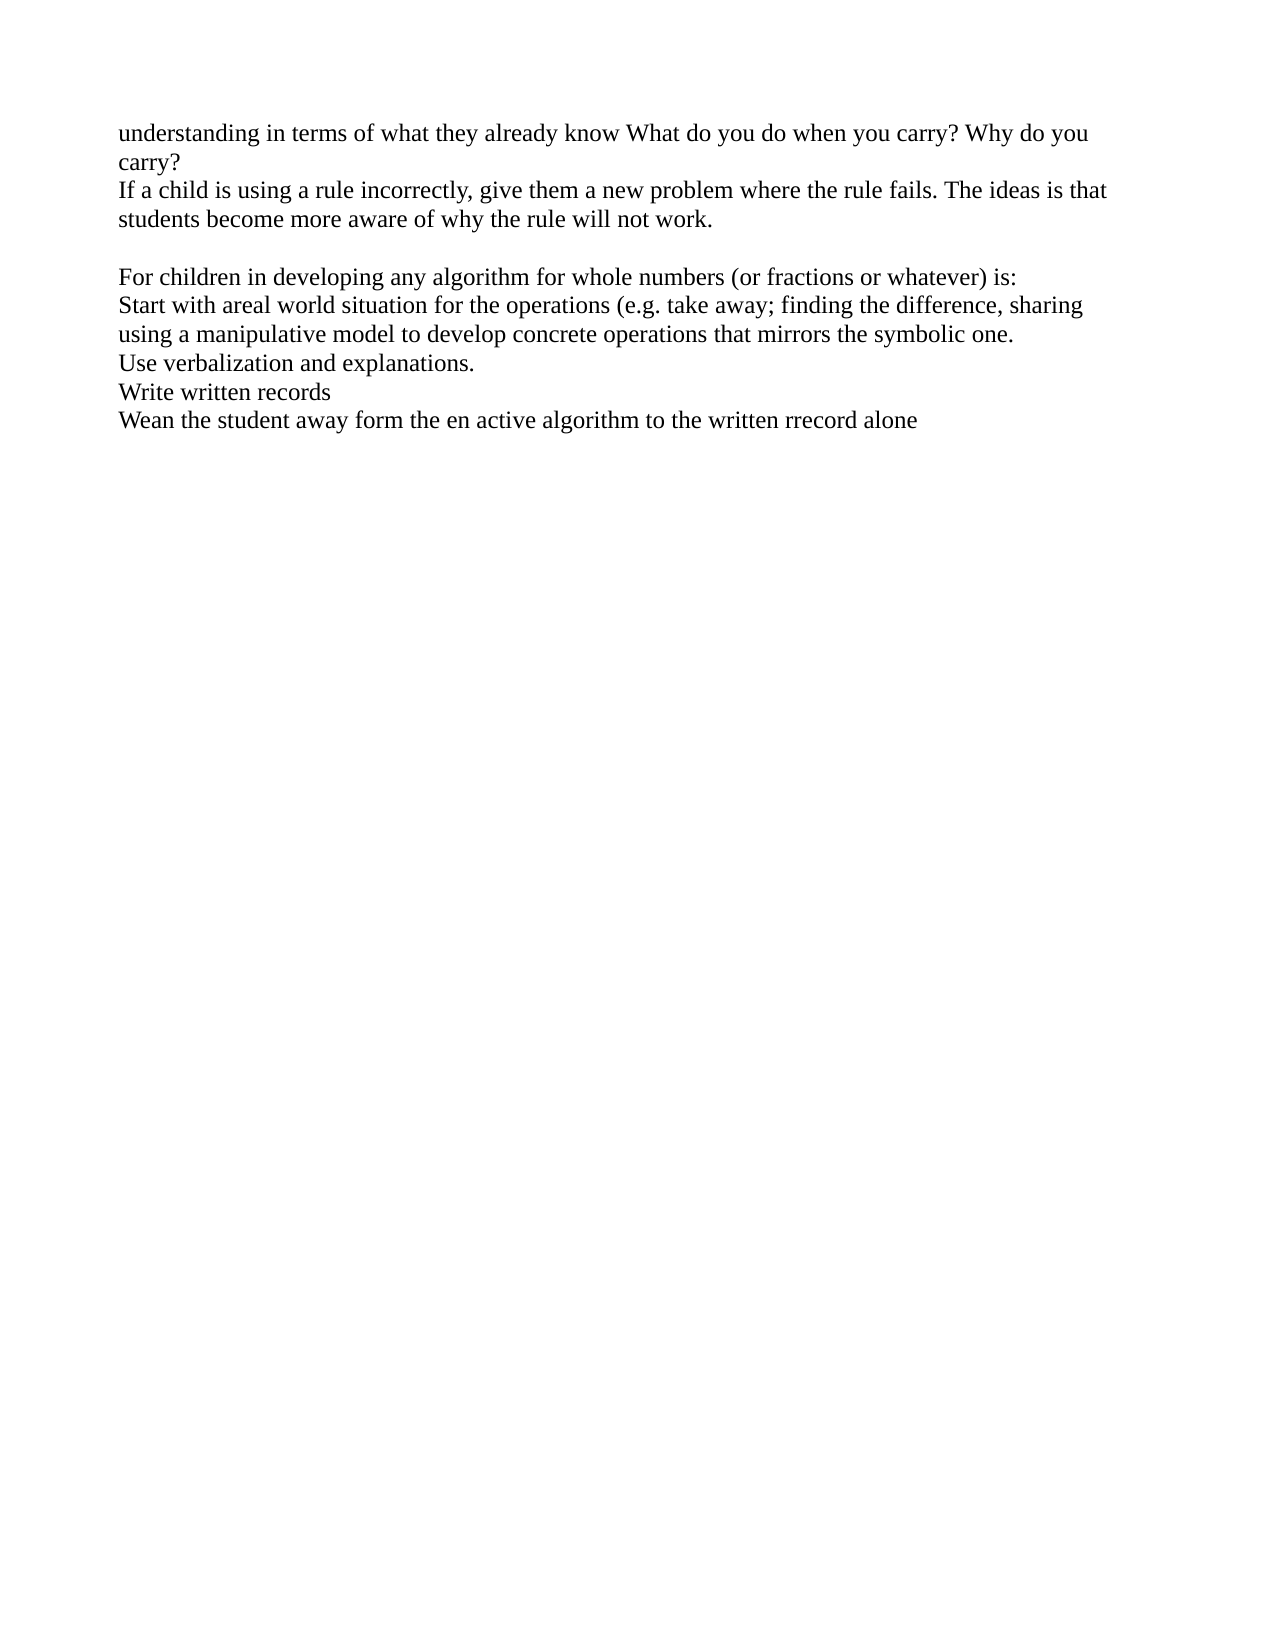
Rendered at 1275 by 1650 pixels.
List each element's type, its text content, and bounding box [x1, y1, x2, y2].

text If a child is using a rule incorrectly, give them a new problem where the rule fails. The ideas is that students become more aware of why the rule will not work. [118, 176, 1157, 233]
text Wean the student away form the en active algorithm to the written rrecord alone [118, 406, 1157, 434]
text For children in developing any algorithm for whole numbers (or fractions or whatever) is: [118, 262, 1157, 291]
text using a manipulative model to develop concrete operations that mirrors the symbolic one. [118, 319, 1157, 348]
text Write written records [118, 377, 1157, 406]
text Start with areal world situation for the operations (e.g. take away; finding the difference, sharing [118, 291, 1157, 319]
text Use verbalization and explanations. [118, 348, 1157, 377]
text understanding in terms of what they already know What do you do when you carry? Why do you carry? [118, 118, 1157, 176]
